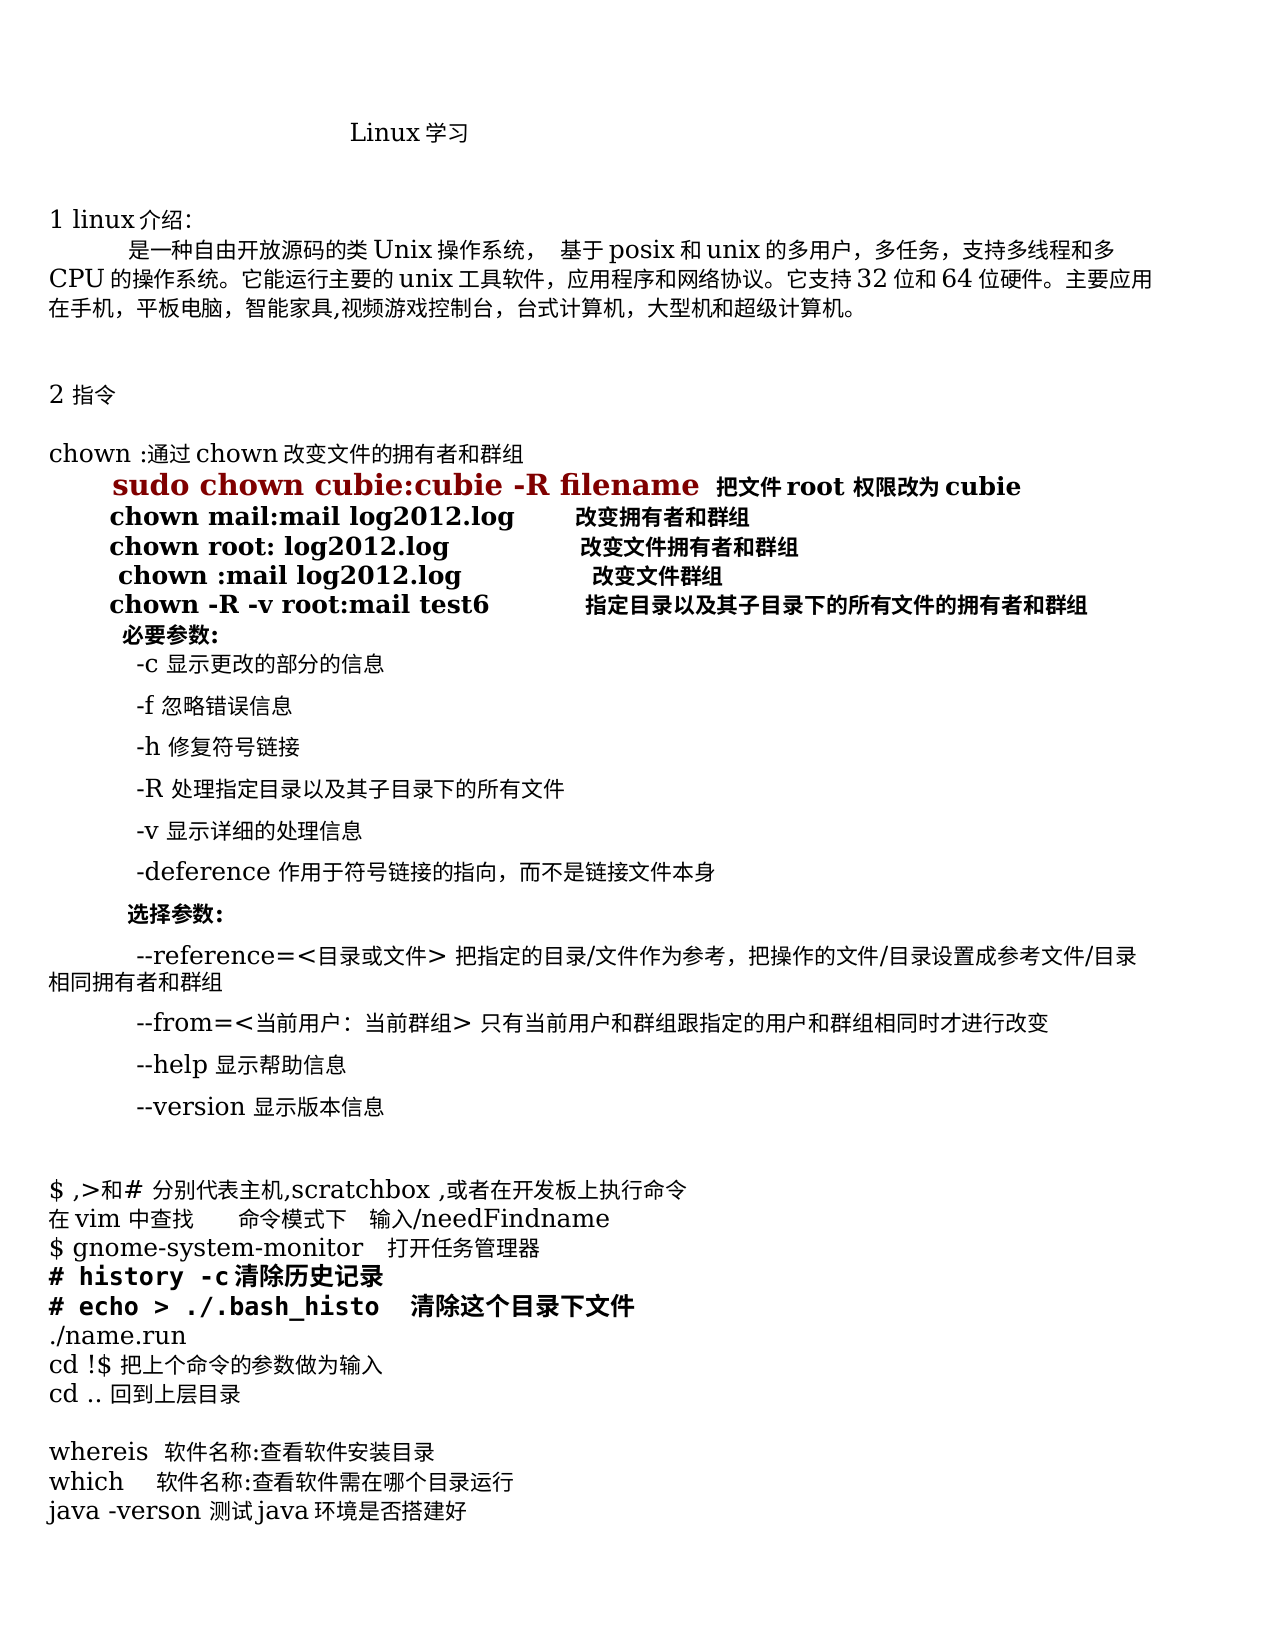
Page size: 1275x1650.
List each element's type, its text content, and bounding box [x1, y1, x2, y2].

text --help 显示帮助信息 [48, 1050, 1158, 1079]
text sudo chown cubie:cubie -R filename 把文件root 权限改为cubie [48, 468, 1158, 502]
text chown :通过chown改变文件的拥有者和群组 [48, 439, 1158, 468]
text --reference=<目录或文件> 把指定的目录/文件作为参考，把操作的文件/目录设置成参考文件/目录相同拥有者和群组 [48, 941, 1158, 996]
text # echo > ./.bash_histo 清除这个目录下文件 [48, 1292, 1158, 1321]
text 必要参数: [48, 620, 1158, 649]
text -R 处理指定目录以及其子目录下的所有文件 [48, 774, 1158, 803]
text 2 指令 [48, 381, 1158, 410]
text --version 显示版本信息 [48, 1092, 1158, 1121]
text -deference 作用于符号链接的指向，而不是链接文件本身 [48, 858, 1158, 887]
text -f 忽略错误信息 [48, 691, 1158, 720]
text 是一种自由开放源码的类Unix操作系统， 基于posix和unix的多用户，多任务，支持多线程和多CPU的操作系统。它能运行主要的unix工具软件，应用程序和网络协议。它支持32位和64位硬件。主要应用在手机，平板电脑，智能家具,视频游戏控制台，台式计算机，大型机和超级计算机。 [48, 235, 1158, 322]
text -v 显示详细的处理信息 [48, 816, 1158, 845]
text java -verson 测试java环境是否搭建好 [48, 1496, 1158, 1525]
text $ ,>和# 分别代表主机,scratchbox ,或者在开发板上执行命令 [48, 1175, 1158, 1204]
text chown mail:mail log2012.log 改变拥有者和群组 [48, 502, 1158, 532]
text chown -R -v root:mail test6 指定目录以及其子目录下的所有文件的拥有者和群组 [48, 591, 1158, 620]
text -h 修复符号链接 [48, 733, 1158, 762]
text $ gnome-system-monitor 打开任务管理器 [48, 1233, 1158, 1262]
text Linux学习 [48, 118, 770, 147]
text 1 linux介绍： [48, 206, 1158, 235]
text chown root: log2012.log 改变文件拥有者和群组 [48, 532, 1158, 561]
text -c 显示更改的部分的信息 [48, 649, 1158, 678]
text --from=<当前用户：当前群组> 只有当前用户和群组跟指定的用户和群组相同时才进行改变 [48, 1008, 1158, 1037]
text 选择参数: [48, 899, 1158, 929]
text which 软件名称:查看软件需在哪个目录运行 [48, 1467, 1158, 1496]
text 在vim 中查找 命令模式下 输入/needFindname [48, 1204, 1158, 1233]
text chown :mail log2012.log 改变文件群组 [48, 561, 1158, 591]
text whereis 软件名称:查看软件安装目录 [48, 1437, 1158, 1467]
text # history -c清除历史记录 [48, 1262, 1158, 1292]
text ./name.run cd !$ 把上个命令的参数做为输入 cd .. 回到上层目录 [48, 1321, 1158, 1408]
